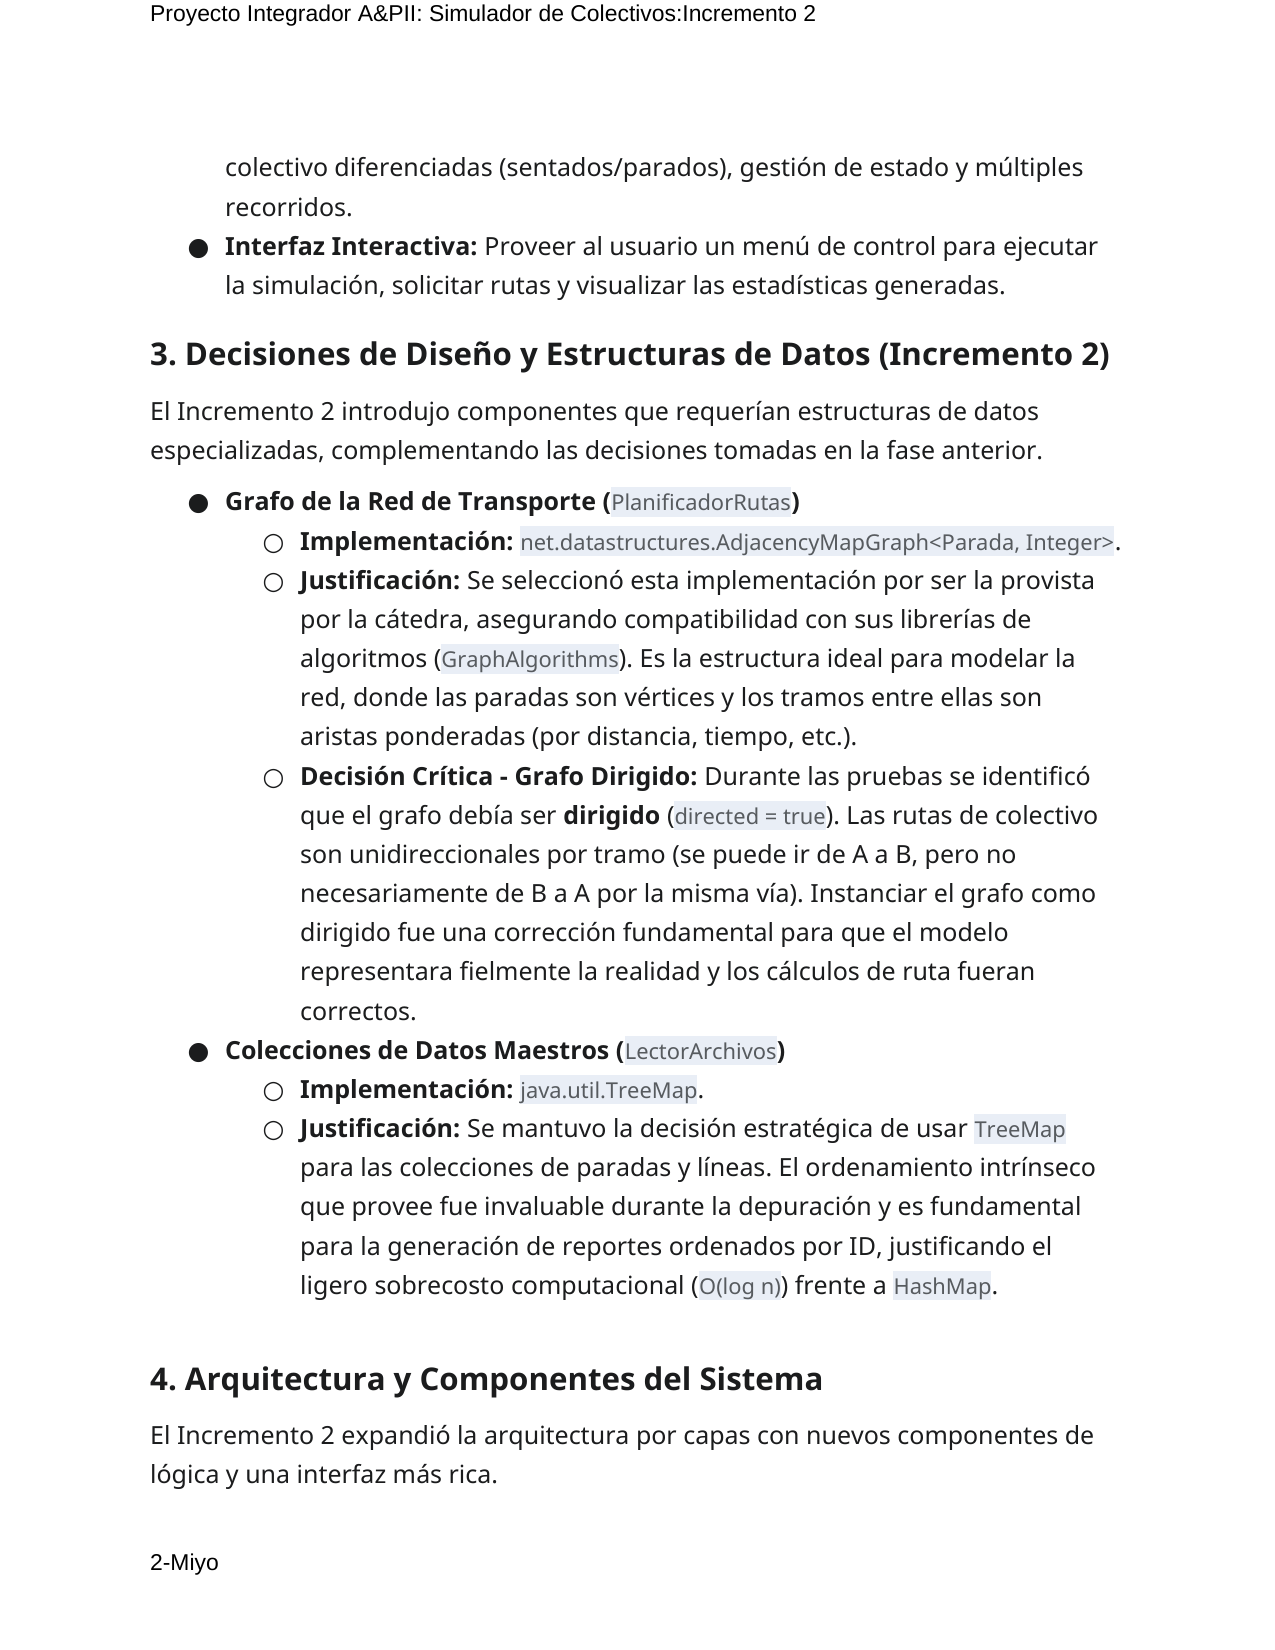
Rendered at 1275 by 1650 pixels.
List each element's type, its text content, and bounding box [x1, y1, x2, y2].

text El Incremento 2 expandió la arquitectura por capas con nuevos componentes de lógica y una interfaz más rica. [150, 1418, 1125, 1491]
list Colecciones de Datos Maestros (LectorArchivos) [187, 1032, 1125, 1066]
subtitle 4. Arquitectura y Componentes del Sistema [150, 1356, 1125, 1399]
list Interfaz Interactiva: Proveer al usuario un menú de control para ejecutar la simulación, solicitar rutas y visualizar las estadísticas generadas. [187, 228, 1125, 302]
text El Incremento 2 introdujo componentes que requerían estructuras de datos especializadas, complementando las decisiones tomadas en la fase anterior. [150, 393, 1125, 466]
list Decisión Crítica - Grafo Dirigido: Durante las pruebas se identificó que el grafo debía ser dirigido (directed = true). Las rutas de colectivo son unidireccionales por tramo (se puede ir de A a B, pero no necesariamente de B a A por la misma vía). Instanciar el grafo como dirigido fue una corrección fundamental para que el modelo representara fielmente la realidad y los cálculos de ruta fueran correctos. [262, 758, 1125, 1027]
list Justificación: Se seleccionó esta implementación por ser la provista por la cátedra, asegurando compatibilidad con sus librerías de algoritmos (GraphAlgorithms). Es la estructura ideal para modelar la red, donde las paradas son vértices y los tramos entre ellas son aristas ponderadas (por distancia, tiempo, etc.). [262, 562, 1125, 753]
list Justificación: Se mantuvo la decisión estratégica de usar TreeMap para las colecciones de paradas y líneas. El ordenamiento intrínseco que provee fue invaluable durante la depuración y es fundamental para la generación de reportes ordenados por ID, justificando el ligero sobrecosto computacional (O(log n)) frente a HashMap. [262, 1111, 1125, 1301]
list Implementación: java.util.TreeMap. [262, 1071, 1125, 1106]
list Grafo de la Red de Transporte (PlanificadorRutas) [187, 484, 1125, 518]
subtitle 3. Decisiones de Diseño y Estructuras de Datos (Incremento 2) [150, 332, 1125, 374]
list colectivo diferenciadas (sentados/parados), gestión de estado y múltiples recorridos. [187, 150, 1125, 223]
list Implementación: net.datastructures.AdjacencyMapGraph<Parada, Integer>. [262, 523, 1125, 557]
